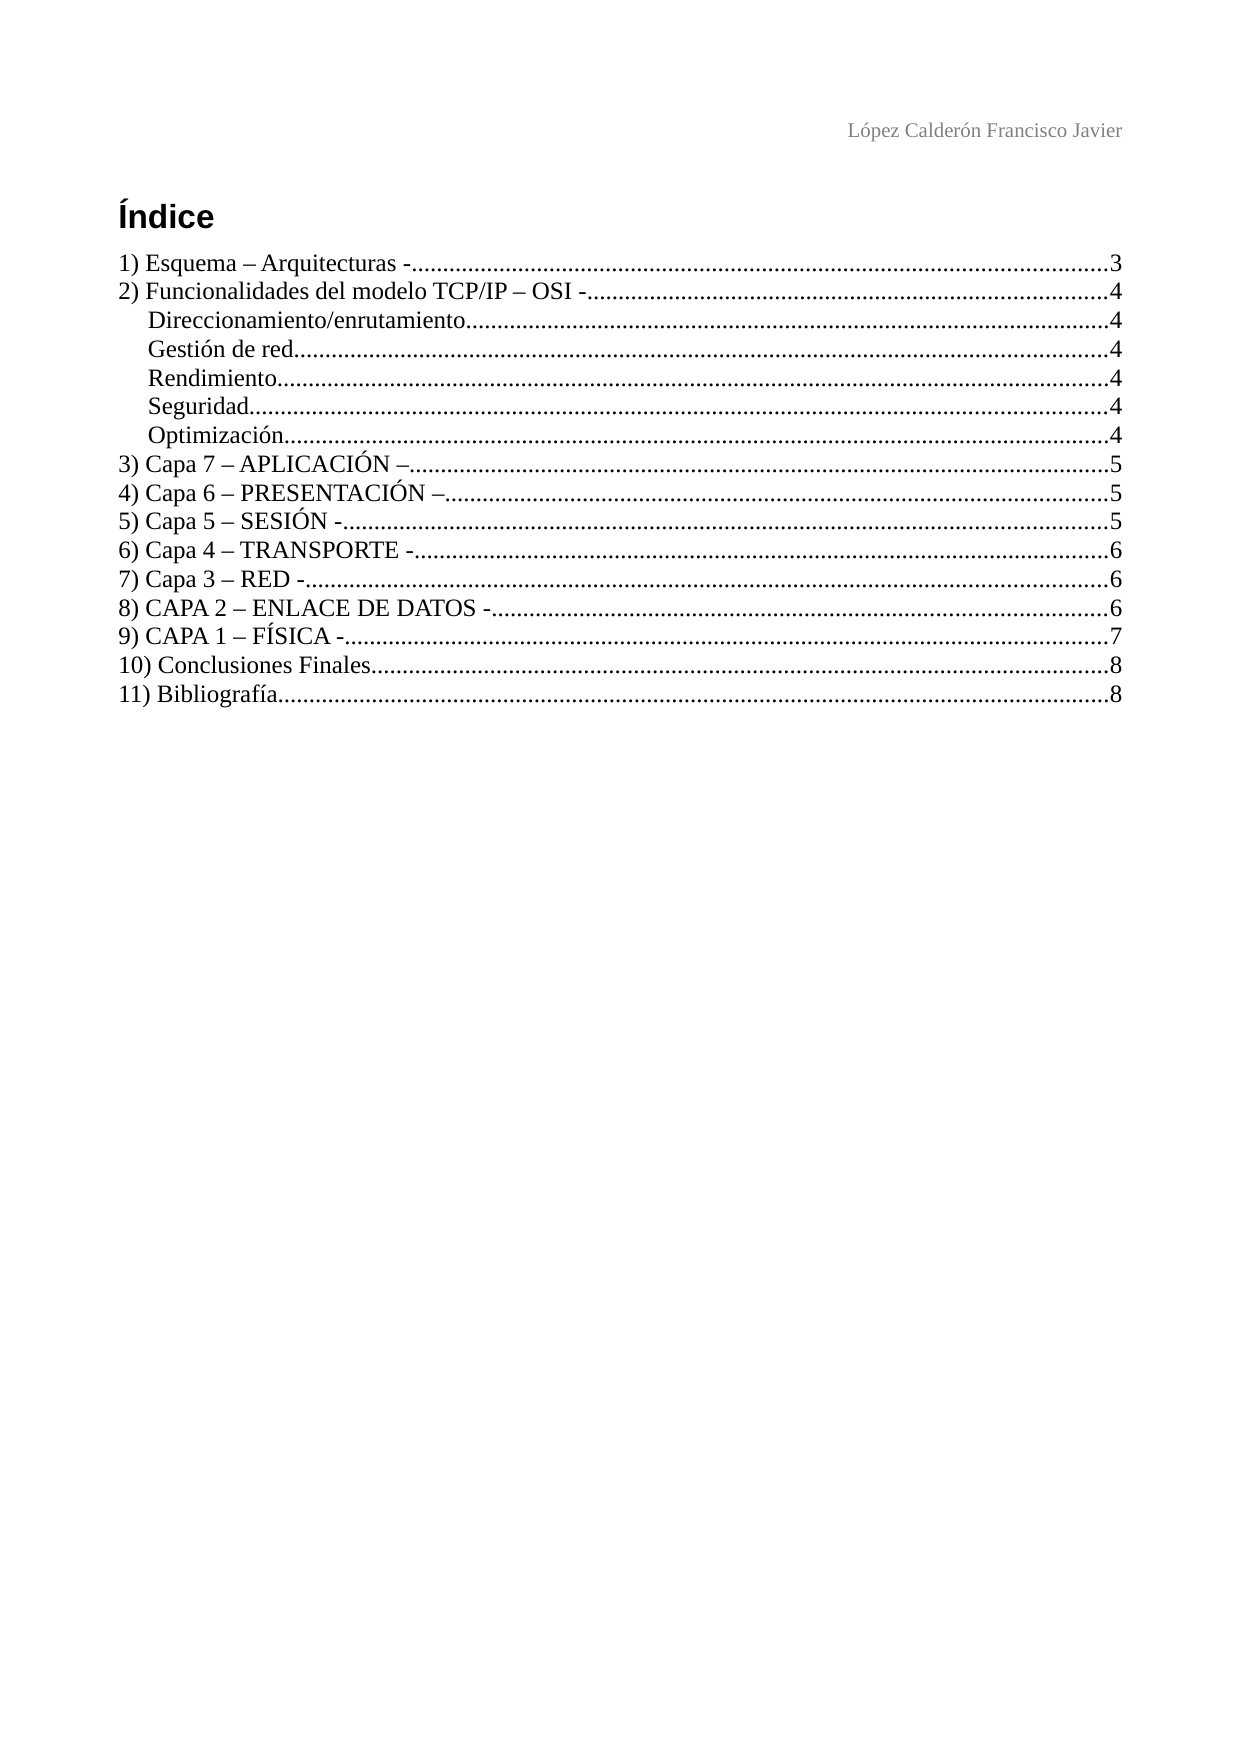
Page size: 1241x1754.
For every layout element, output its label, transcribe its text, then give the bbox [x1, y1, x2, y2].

subtitle Índice [118, 197, 1122, 235]
text 5) Capa 5 – SESIÓN - 5 [118, 506, 1122, 535]
text 9) CAPA 1 – FÍSICA - 7 [118, 621, 1122, 650]
text Rendimiento 4 [148, 363, 1122, 391]
text 2) Funcionalidades del modelo TCP/IP – OSI - 4 [118, 276, 1122, 305]
text Gestión de red 4 [148, 334, 1122, 363]
text 8) CAPA 2 – ENLACE DE DATOS - 6 [118, 593, 1122, 621]
text 6) Capa 4 – TRANSPORTE - 6 [118, 535, 1122, 564]
text Seguridad 4 [148, 391, 1122, 420]
text 1) Esquema – Arquitecturas - 3 [118, 248, 1122, 276]
text 4) Capa 6 – PRESENTACIÓN – 5 [118, 478, 1122, 506]
text 11) Bibliografía 8 [118, 679, 1122, 708]
text 7) Capa 3 – RED - 6 [118, 564, 1122, 593]
text Direccionamiento/enrutamiento 4 [148, 305, 1122, 334]
text 3) Capa 7 – APLICACIÓN – 5 [118, 449, 1122, 478]
text 10) Conclusiones Finales 8 [118, 650, 1122, 679]
text Optimización 4 [148, 420, 1122, 449]
